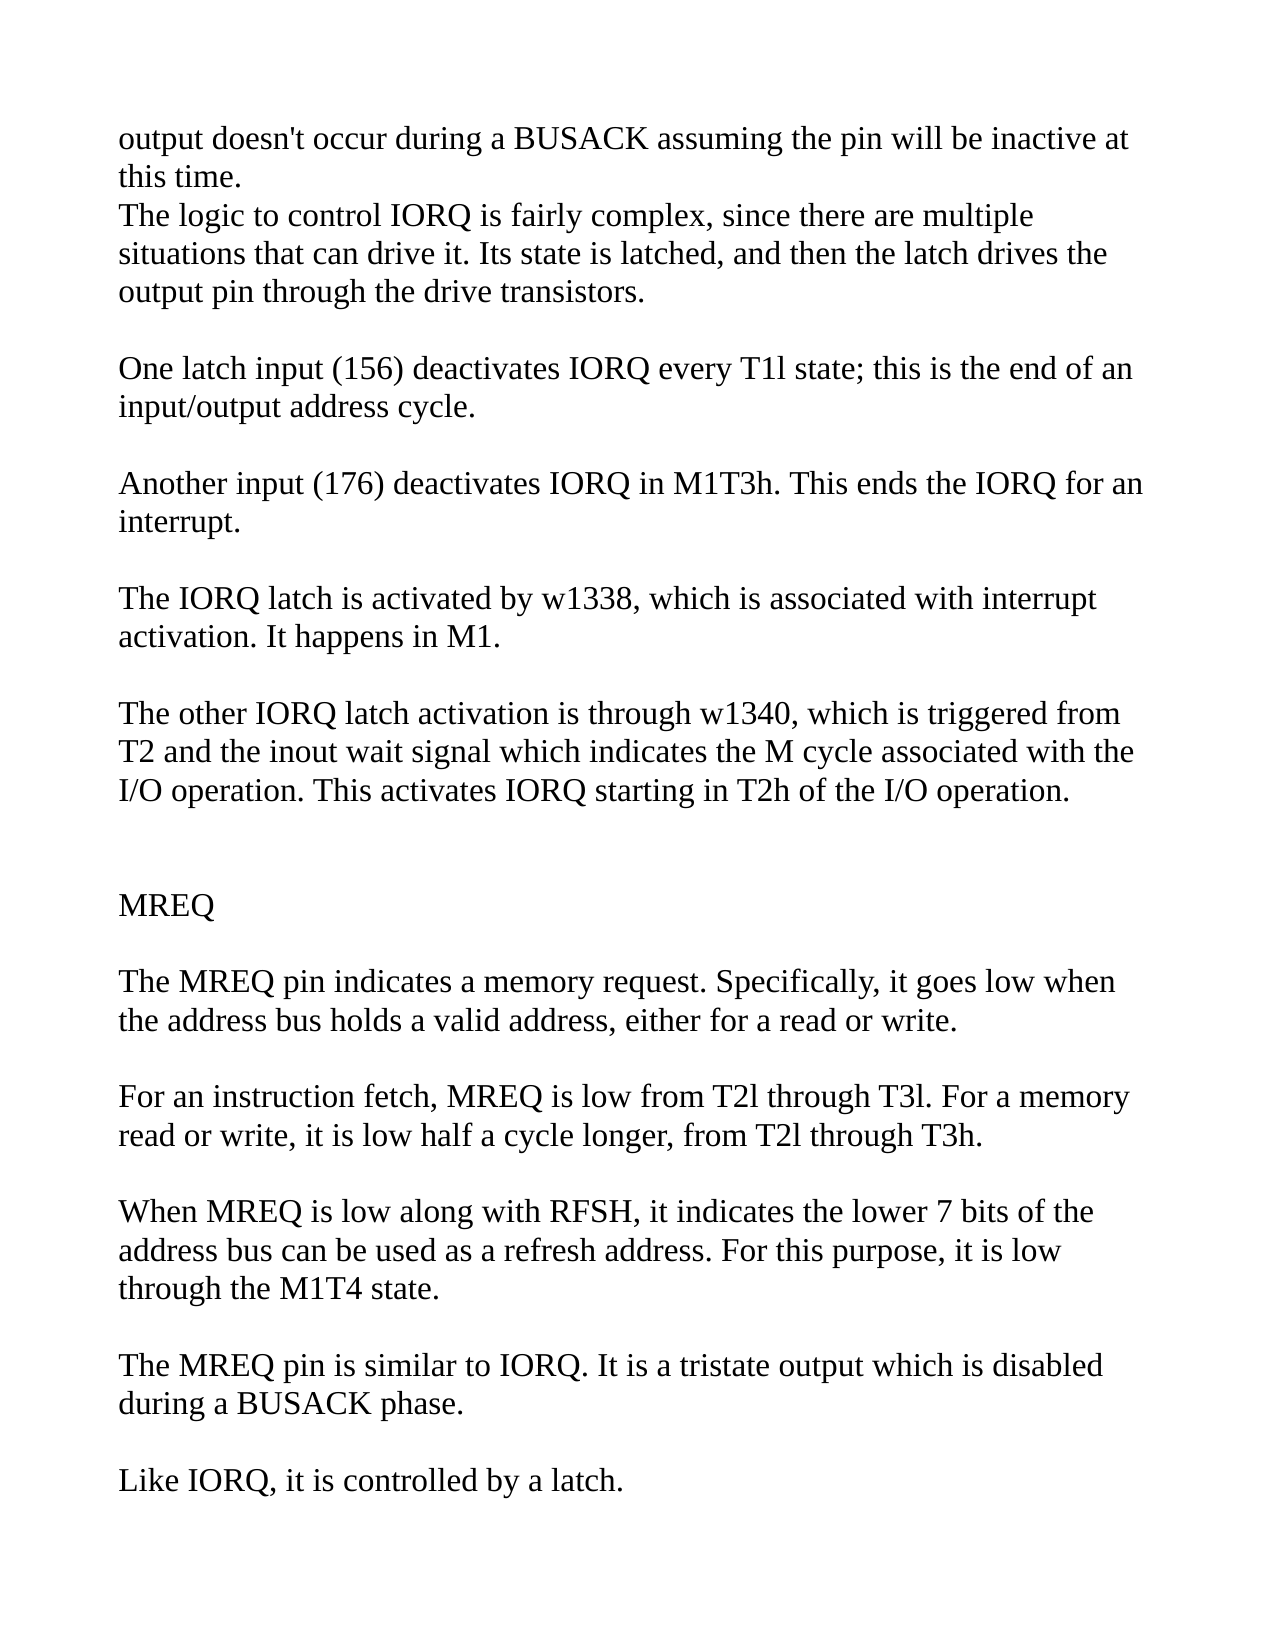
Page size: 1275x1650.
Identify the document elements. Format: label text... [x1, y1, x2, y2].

text output doesn't occur during a BUSACK assuming the pin will be inactive at this time. [118, 118, 1157, 195]
text When MREQ is low along with RFSH, it indicates the lower 7 bits of the address bus can be used as a refresh address. For this purpose, it is low through the M1T4 state. [118, 1191, 1157, 1306]
text The MREQ pin indicates a memory request. Specifically, it goes low when the address bus holds a valid address, either for a read or write. [118, 961, 1157, 1038]
text The IORQ latch is activated by w1338, which is associated with interrupt activation. It happens in M1. [118, 578, 1157, 655]
text MREQ [118, 885, 1157, 923]
text Another input (176) deactivates IORQ in M1T3h. This ends the IORQ for an interrupt. [118, 463, 1157, 540]
text Like IORQ, it is controlled by a latch. [118, 1460, 1157, 1498]
text The MREQ pin is similar to IORQ. It is a tristate output which is disabled during a BUSACK phase. [118, 1345, 1157, 1421]
text The other IORQ latch activation is through w1340, which is triggered from T2 and the inout wait signal which indicates the M cycle associated with the I/O operation. This activates IORQ starting in T2h of the I/O operation. [118, 693, 1157, 808]
text One latch input (156) deactivates IORQ every T1l state; this is the end of an input/output address cycle. [118, 348, 1157, 425]
text The logic to control IORQ is fairly complex, since there are multiple situations that can drive it. Its state is latched, and then the latch drives the output pin through the drive transistors. [118, 195, 1157, 310]
text For an instruction fetch, MREQ is low from T2l through T3l. For a memory read or write, it is low half a cycle longer, from T2l through T3h. [118, 1076, 1157, 1153]
